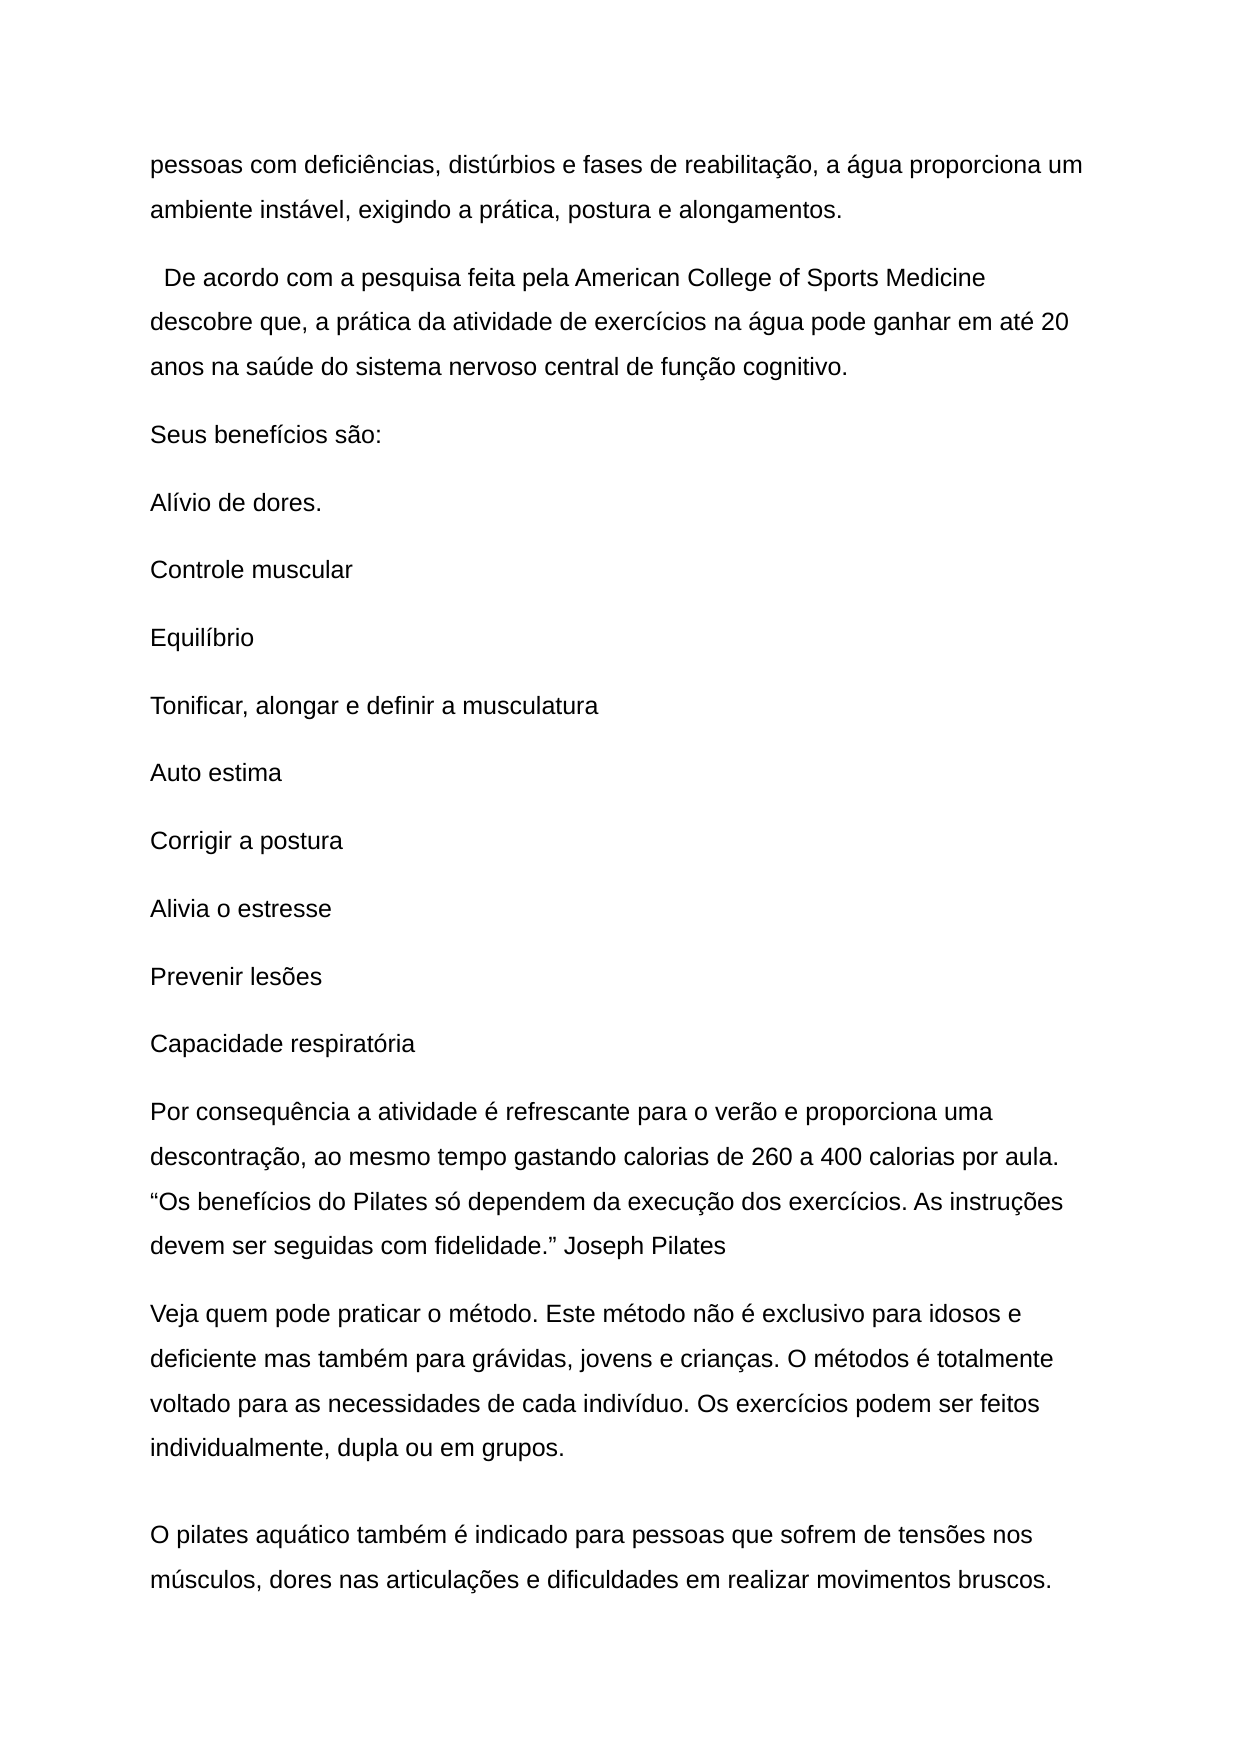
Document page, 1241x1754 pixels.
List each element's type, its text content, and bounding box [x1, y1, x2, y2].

text O pilates aquático também é indicado para pessoas que sofrem de tensões nos músculos, dores nas articulações e dificuldades em realizar movimentos bruscos. [150, 1520, 1090, 1593]
text pessoas com deficiências, distúrbios e fases de reabilitação, a água proporciona um ambiente instável, exigindo a prática, postura e alongamentos. [150, 150, 1090, 223]
text Auto estima [150, 758, 1090, 787]
text Alivia o estresse [150, 894, 1090, 922]
text Por consequência a atividade é refrescante para o verão e proporciona uma descontração, ao mesmo tempo gastando calorias de 260 a 400 calorias por aula. “Os benefícios do Pilates só dependem da execução dos exercícios. As instruções devem ser seguidas com fidelidade.” Joseph Pilates [150, 1097, 1090, 1260]
text Equilíbrio [150, 623, 1090, 652]
text Veja quem pode praticar o método. Este método não é exclusivo para idosos e deficiente mas também para grávidas, jovens e crianças. O métodos é totalmente voltado para as necessidades de cada indivíduo. Os exercícios podem ser feitos individualmente, dupla ou em grupos. [150, 1299, 1090, 1462]
text De acordo com a pesquisa feita pela American College of Sports Medicine descobre que, a prática da atividade de exercícios na água pode ganhar em até 20 anos na saúde do sistema nervoso central de função cognitivo. [150, 262, 1090, 381]
text Capacidade respiratória [150, 1029, 1090, 1058]
text Alívio de dores. [150, 487, 1090, 516]
text Prevenir lesões [150, 961, 1090, 990]
text Seus benefícios são: [150, 420, 1090, 448]
text Corrigir a postura [150, 826, 1090, 855]
text Controle muscular [150, 555, 1090, 584]
text Tonificar, alongar e definir a musculatura [150, 691, 1090, 719]
